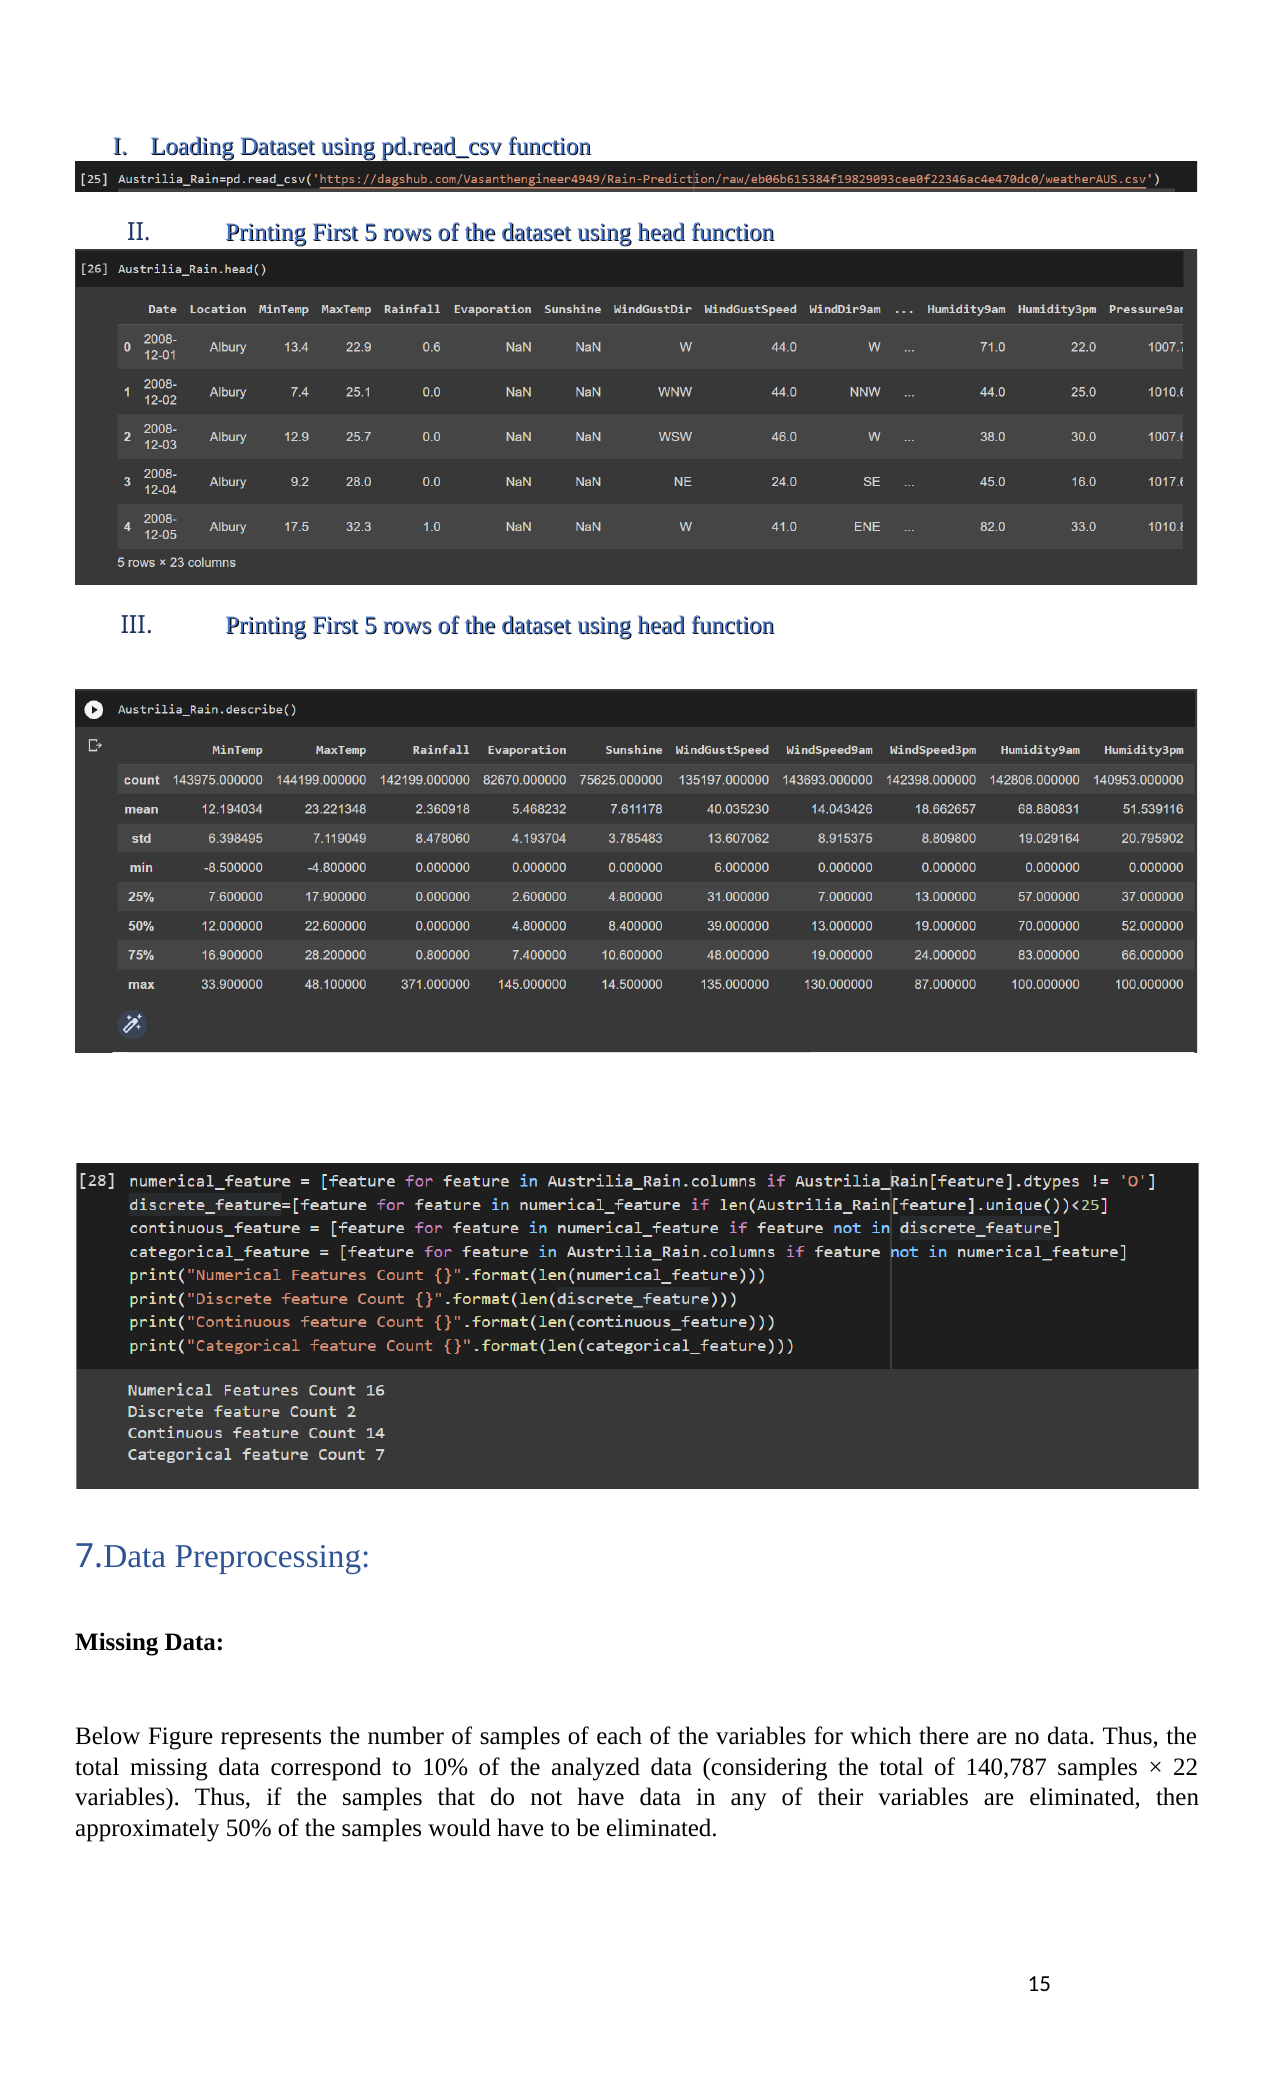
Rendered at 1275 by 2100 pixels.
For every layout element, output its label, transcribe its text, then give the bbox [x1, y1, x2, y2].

subtitle 7.Data Preprocessing: [75, 1532, 1200, 1577]
text Missing Data: [75, 1627, 1200, 1656]
subtitle III. Printing First 5 rows of the dataset using head function [75, 607, 1200, 641]
subtitle II. Printing First 5 rows of the dataset using head function [75, 214, 1200, 248]
text Below Figure represents the number of samples of each of the variables for which there are no data. Thus, the total missing data correspond to 10% of the analyzed data (considering the total of 140,787 samples × 22 variables). Thus, if the samples that do not have data in any of their variables are eliminated, then approximately 50% of the samples would have to be eliminated. [75, 1721, 1200, 1841]
subtitle Loading Dataset using pd.read_csv function [112, 131, 1200, 160]
